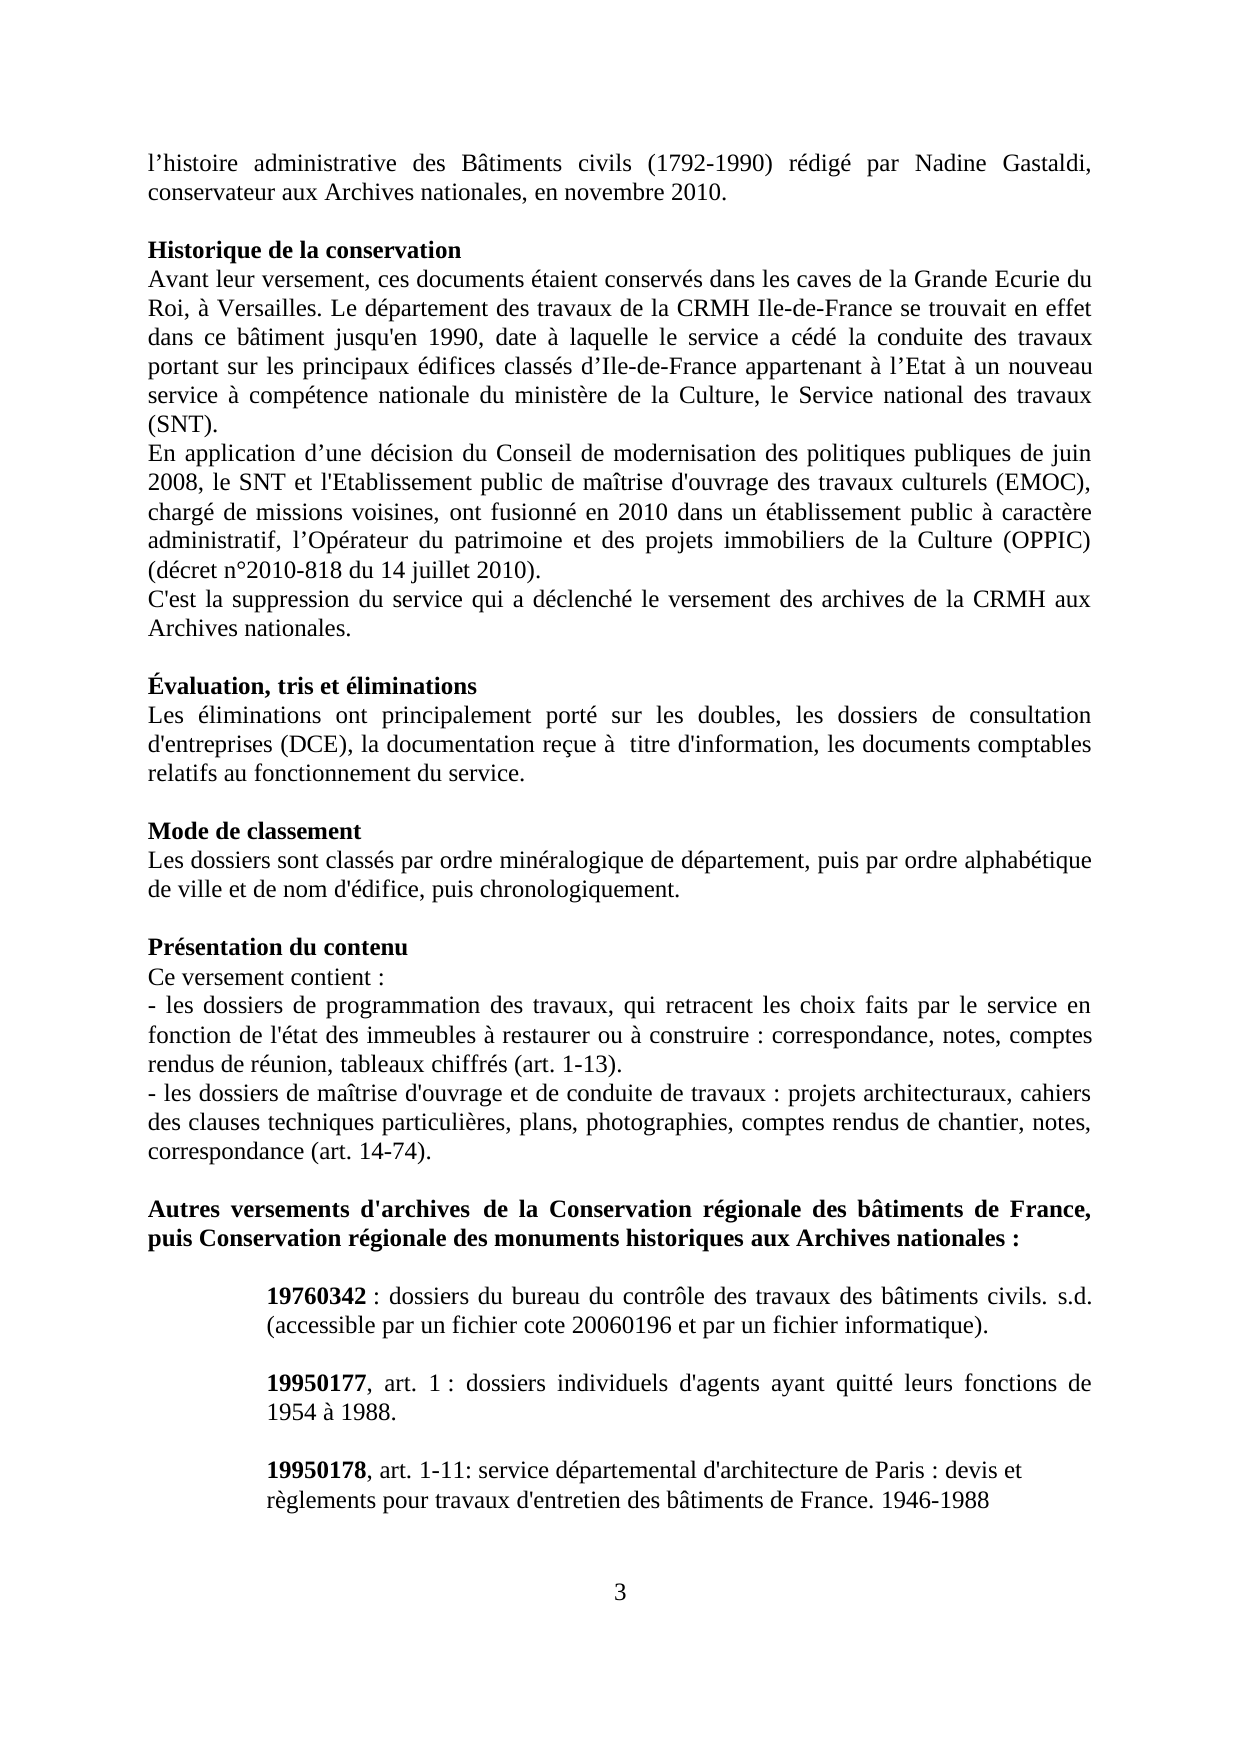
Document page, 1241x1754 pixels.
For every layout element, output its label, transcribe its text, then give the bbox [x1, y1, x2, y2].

text - les dossiers de programmation des travaux, qui retracent les choix faits par le service en fonction de l'état des immeubles à restaurer ou à construire : correspondance, notes, comptes rendus de réunion, tableaux chiffrés (art. 1-13). [148, 990, 1093, 1078]
text En application d’une décision du Conseil de modernisation des politiques publiques de juin 2008, le SNT et l'Etablissement public de maîtrise d'ouvrage des travaux culturels (EMOC), chargé de missions voisines, ont fusionné en 2010 dans un établissement public à caractère administratif, l’Opérateur du patrimoine et des projets immobiliers de la Culture (OPPIC) (décret n°2010-818 du 14 juillet 2010). [148, 438, 1093, 583]
text 19950177, art. 1 : dossiers individuels d'agents ayant quitté leurs fonctions de 1954 à 1988. [266, 1368, 1093, 1426]
text C'est la suppression du service qui a déclenché le versement des archives de la CRMH aux Archives nationales. [148, 583, 1093, 642]
text 19760342 : dossiers du bureau du contrôle des travaux des bâtiments civils. s.d. (accessible par un fichier cote 20060196 et par un fichier informatique). [266, 1281, 1093, 1339]
text Ce versement contient : [148, 961, 1093, 990]
text Avant leur versement, ces documents étaient conservés dans les caves de la Grande Ecurie du Roi, à Versailles. Le département des travaux de la CRMH Ile-de-France se trouvait en effet dans ce bâtiment jusqu'en 1990, date à laquelle le service a cédé la conduite des travaux portant sur les principaux édifices classés d’Ile-de-France appartenant à l’Etat à un nouveau service à compétence nationale du ministère de la Culture, le Service national des travaux (SNT). [148, 264, 1093, 438]
text Autres versements d'archives de la Conservation régionale des bâtiments de France, puis Conservation régionale des monuments historiques aux Archives nationales : [148, 1194, 1093, 1252]
text Historique de la conservation [148, 235, 1093, 264]
text Les dossiers sont classés par ordre minéralogique de département, puis par ordre alphabétique de ville et de nom d'édifice, puis chronologiquement. [148, 845, 1093, 903]
text 19950178, art. 1-11: service départemental d'architecture de Paris : devis et règlements pour travaux d'entretien des bâtiments de France. 1946-1988 [266, 1455, 1093, 1513]
text l’histoire administrative des Bâtiments civils (1792-1990) rédigé par Nadine Gastaldi, conservateur aux Archives nationales, en novembre 2010. [148, 148, 1093, 206]
text Évaluation, tris et éliminations [148, 671, 1093, 700]
text Mode de classement [148, 816, 1093, 845]
text Présentation du contenu [148, 932, 1093, 961]
text Les éliminations ont principalement porté sur les doubles, les dossiers de consultation d'entreprises (DCE), la documentation reçue à titre d'information, les documents comptables relatifs au fonctionnement du service. [148, 700, 1093, 787]
text - les dossiers de maîtrise d'ouvrage et de conduite de travaux : projets architecturaux, cahiers des clauses techniques particulières, plans, photographies, comptes rendus de chantier, notes, correspondance (art. 14-74). [148, 1078, 1093, 1165]
